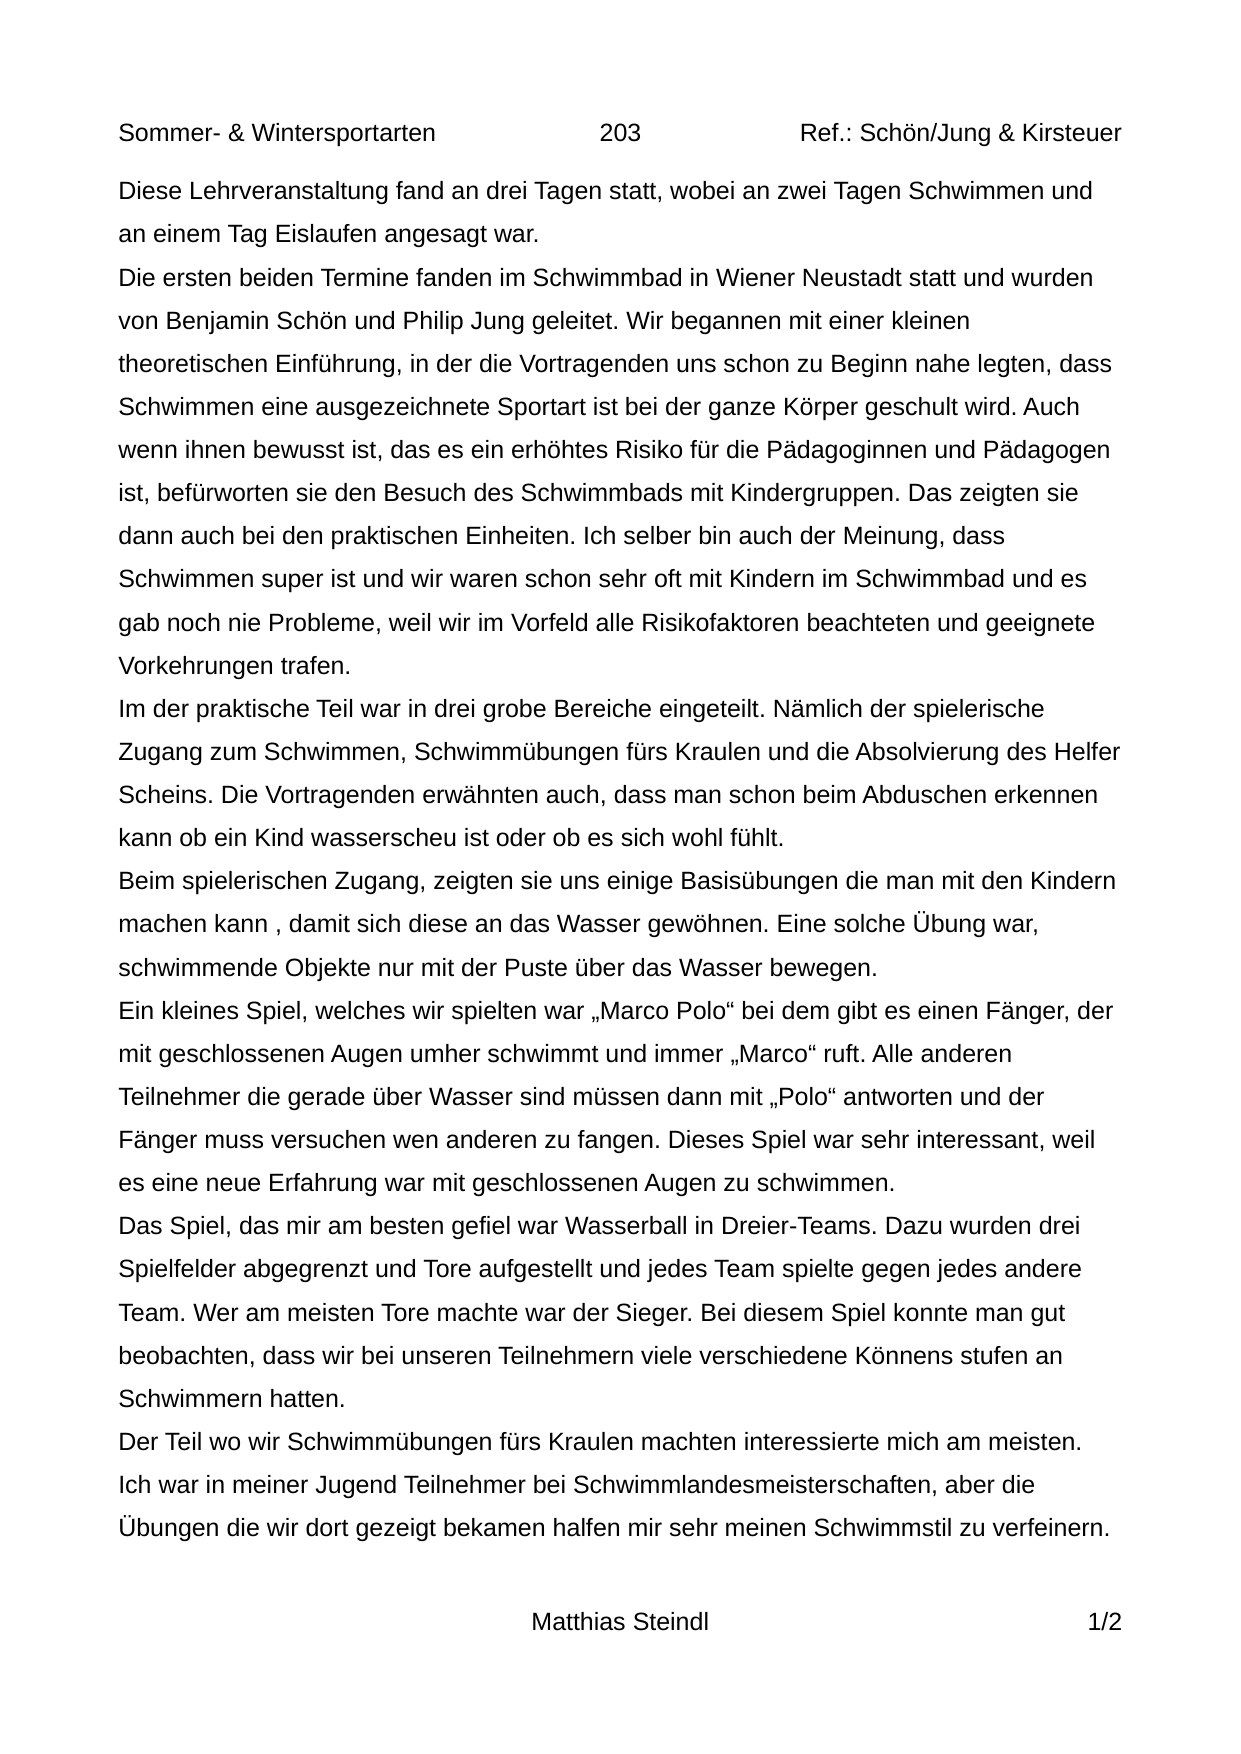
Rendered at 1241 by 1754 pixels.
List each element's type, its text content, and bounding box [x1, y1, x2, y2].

text Beim spielerischen Zugang, zeigten sie uns einige Basisübungen die man mit den Kindern machen kann , damit sich diese an das Wasser gewöhnen. Eine solche Übung war, schwimmende Objekte nur mit der Puste über das Wasser bewegen. [118, 866, 1122, 981]
text Der Teil wo wir Schwimmübungen fürs Kraulen machten interessierte mich am meisten. Ich war in meiner Jugend Teilnehmer bei Schwimmlandesmeisterschaften, aber die Übungen die wir dort gezeigt bekamen halfen mir sehr meinen Schwimmstil zu verfeinern. [118, 1427, 1122, 1542]
text Ein kleines Spiel, welches wir spielten war „Marco Polo“ bei dem gibt es einen Fänger, der mit geschlossenen Augen umher schwimmt und immer „Marco“ ruft. Alle anderen Teilnehmer die gerade über Wasser sind müssen dann mit „Polo“ antworten und der Fänger muss versuchen wen anderen zu fangen. Dieses Spiel war sehr interessant, weil es eine neue Erfahrung war mit geschlossenen Augen zu schwimmen. [118, 996, 1122, 1197]
text Im der praktische Teil war in drei grobe Bereiche eingeteilt. Nämlich der spielerische Zugang zum Schwimmen, Schwimmübungen fürs Kraulen und die Absolvierung des Helfer Scheins. Die Vortragenden erwähnten auch, dass man schon beim Abduschen erkennen kann ob ein Kind wasserscheu ist oder ob es sich wohl fühlt. [118, 694, 1122, 852]
text Die ersten beiden Termine fanden im Schwimmbad in Wiener Neustadt statt und wurden von Benjamin Schön und Philip Jung geleitet. Wir begannen mit einer kleinen theoretischen Einführung, in der die Vortragenden uns schon zu Beginn nahe legten, dass Schwimmen eine ausgezeichnete Sportart ist bei der ganze Körper geschult wird. Auch wenn ihnen bewusst ist, das es ein erhöhtes Risiko für die Pädagoginnen und Pädagogen ist, befürworten sie den Besuch des Schwimmbads mit Kindergruppen. Das zeigten sie dann auch bei den praktischen Einheiten. Ich selber bin auch der Meinung, dass Schwimmen super ist und wir waren schon sehr oft mit Kindern im Schwimmbad und es gab noch nie Probleme, weil wir im Vorfeld alle Risikofaktoren beachteten und geeignete Vorkehrungen trafen. [118, 263, 1122, 679]
text Diese Lehrveranstaltung fand an drei Tagen statt, wobei an zwei Tagen Schwimmen und an einem Tag Eislaufen angesagt war. [118, 176, 1122, 248]
text Das Spiel, das mir am besten gefiel war Wasserball in Dreier-Teams. Dazu wurden drei Spielfelder abgegrenzt und Tore aufgestellt und jedes Team spielte gegen jedes andere Team. Wer am meisten Tore machte war der Sieger. Bei diesem Spiel konnte man gut beobachten, dass wir bei unseren Teilnehmern viele verschiedene Könnens stufen an Schwimmern hatten. [118, 1211, 1122, 1413]
